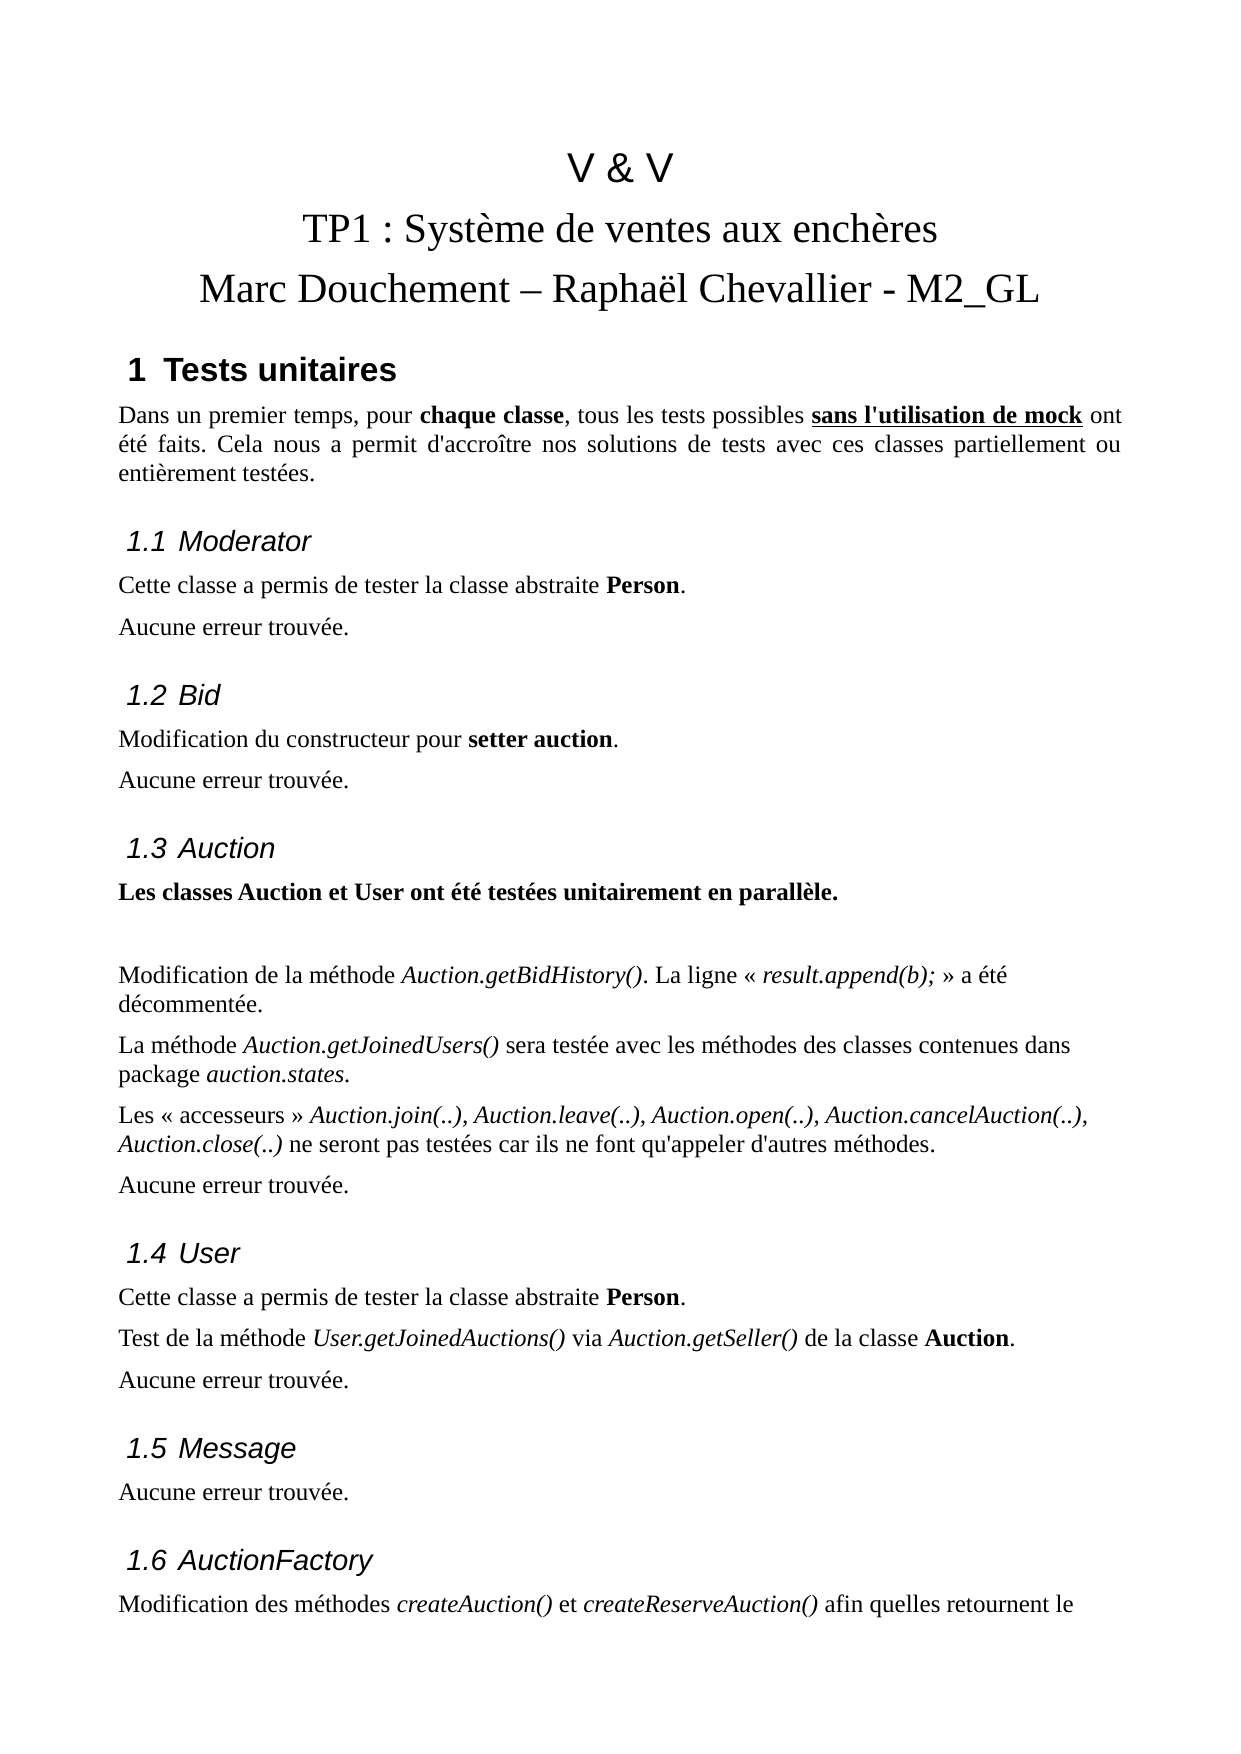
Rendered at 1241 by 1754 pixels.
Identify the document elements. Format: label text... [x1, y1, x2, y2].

text Dans un premier temps, pour chaque classe, tous les tests possibles sans l'utilisation de mock ont été faits. Cela nous a permit d'accroître nos solutions de tests avec ces classes partiellement ou entièrement testées. [118, 401, 1122, 487]
text TP1 : Système de ventes aux enchères [118, 203, 1122, 251]
text Aucune erreur trouvée. [118, 765, 1122, 794]
subtitle Tests unitaires [118, 349, 1122, 388]
text Aucune erreur trouvée. [118, 1477, 1122, 1506]
text Modification du constructeur pour setter auction. [118, 724, 1122, 753]
subtitle User [118, 1236, 1122, 1270]
text Aucune erreur trouvée. [118, 612, 1122, 640]
text Test de la méthode User.getJoinedAuctions() via Auction.getSeller() de la classe Auction. [118, 1323, 1122, 1352]
text La méthode Auction.getJoinedUsers() sera testée avec les méthodes des classes contenues dans package auction.states. [118, 1030, 1122, 1087]
text Les classes Auction et User ont été testées unitairement en parallèle. [118, 877, 1122, 906]
text Modification de la méthode Auction.getBidHistory(). La ligne « result.append(b); » a été décommentée. [118, 960, 1122, 1017]
subtitle Bid [118, 678, 1122, 711]
text Aucune erreur trouvée. [118, 1365, 1122, 1393]
text Aucune erreur trouvée. [118, 1170, 1122, 1199]
text Modification des méthodes createAuction() et createReserveAuction() afin quelles retournent le [118, 1589, 1122, 1618]
subtitle Auction [118, 831, 1122, 865]
subtitle AuctionFactory [118, 1543, 1122, 1577]
text Cette classe a permis de tester la classe abstraite Person. [118, 570, 1122, 599]
subtitle Message [118, 1431, 1122, 1464]
text Marc Douchement – Raphaël Chevallier - M2_GL [118, 264, 1122, 312]
text Les « accesseurs » Auction.join(..), Auction.leave(..), Auction.open(..), Auction.cancelAuction(..), Auction.close(..) ne seront pas testées car ils ne font qu'appeler d'autres méthodes. [118, 1100, 1122, 1157]
subtitle Moderator [118, 524, 1122, 558]
subtitle V & V [118, 143, 1122, 191]
text Cette classe a permis de tester la classe abstraite Person. [118, 1282, 1122, 1311]
